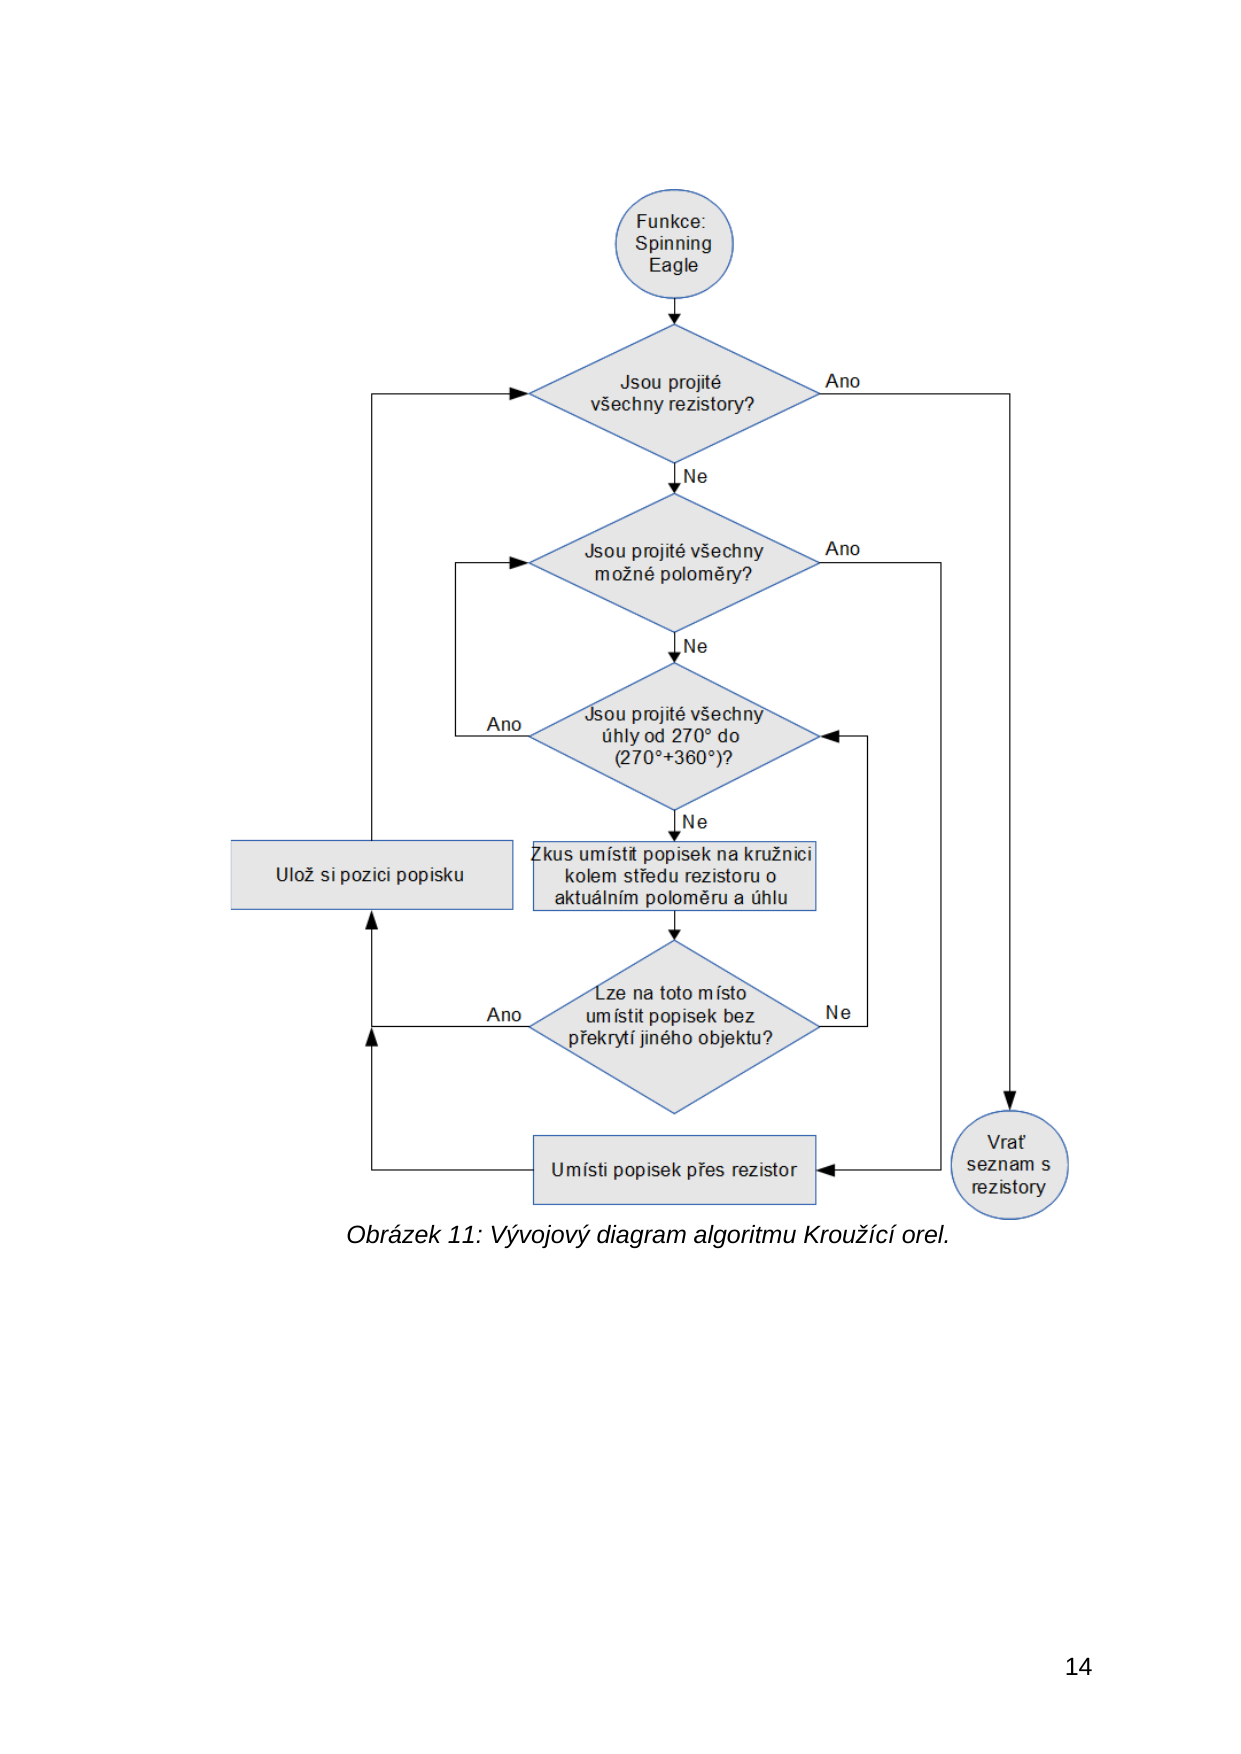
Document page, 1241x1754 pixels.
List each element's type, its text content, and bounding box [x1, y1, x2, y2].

picture [230, 189, 1069, 1220]
text Obrázek 11: Vývojový diagram algoritmu Kroužící orel. [231, 1220, 1069, 1248]
